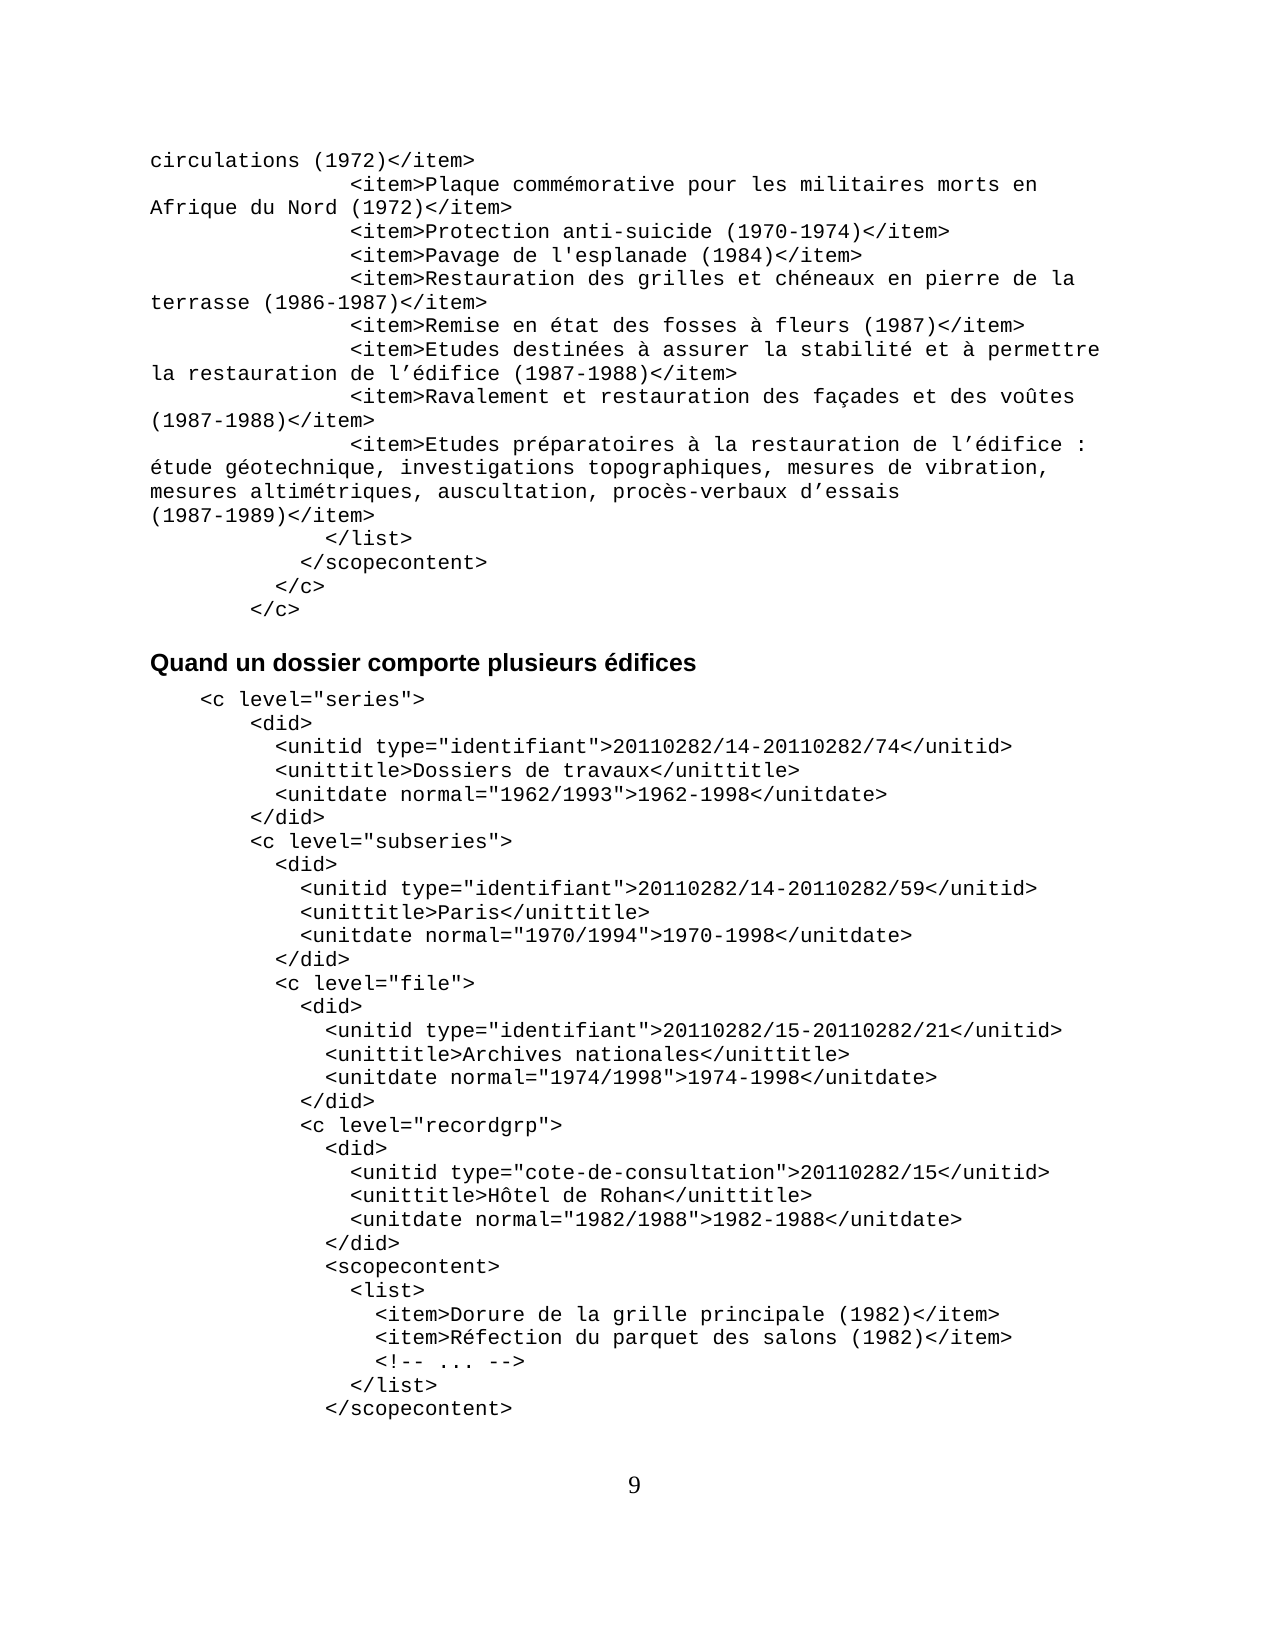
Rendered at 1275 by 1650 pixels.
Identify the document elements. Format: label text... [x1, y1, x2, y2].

text <c level="subseries"> [150, 831, 1125, 854]
text <unittitle>Paris</unittitle> [150, 902, 1125, 925]
text <unittitle>Hôtel de Rohan</unittitle> [150, 1186, 1125, 1209]
text </list> [150, 1375, 1125, 1398]
text <item>Dorure de la grille principale (1982)</item> [150, 1304, 1125, 1327]
text </c> [150, 599, 1125, 623]
text <item>Remise en état des fosses à fleurs (1987)</item> [150, 316, 1125, 339]
text </scopecontent> [150, 552, 1125, 576]
text <item>Protection anti-suicide (1970-1974)</item> [150, 221, 1125, 244]
text </c> [150, 576, 1125, 599]
text <c level="file"> [150, 973, 1125, 996]
text <unitdate normal="1982/1988">1982-1988</unitdate> [150, 1209, 1125, 1233]
text </did> [150, 1233, 1125, 1256]
text <unitdate normal="1962/1993">1962-1998</unitdate> [150, 783, 1125, 807]
text </did> [150, 1091, 1125, 1114]
text </list> [150, 528, 1125, 552]
text <unitid type="identifiant">20110282/14-20110282/59</unitid> [150, 878, 1125, 902]
text </did> [150, 949, 1125, 973]
text <unitdate normal="1970/1994">1970-1998</unitdate> [150, 925, 1125, 949]
text <c level="recordgrp"> [150, 1114, 1125, 1138]
text <item>Pavage de l'esplanade (1984)</item> [150, 244, 1125, 268]
text <c level="series"> [150, 689, 1125, 713]
text circulations (1972)</item> [150, 150, 1125, 174]
text </scopecontent> [150, 1398, 1125, 1422]
text <item>Ravalement et restauration des façades et des voûtes (1987-1988)</item> [150, 386, 1125, 434]
subtitle Quand un dossier comporte plusieurs édifices [150, 648, 1125, 676]
text <unitid type="identifiant">20110282/14-20110282/74</unitid> [150, 736, 1125, 760]
text <did> [150, 1138, 1125, 1162]
text <unittitle>Dossiers de travaux</unittitle> [150, 760, 1125, 783]
text <unittitle>Archives nationales</unittitle> [150, 1044, 1125, 1067]
text <item>Réfection du parquet des salons (1982)</item> [150, 1327, 1125, 1351]
text <item>Restauration des grilles et chéneaux en pierre de la terrasse (1986-1987)</item> [150, 268, 1125, 316]
text <list> [150, 1280, 1125, 1304]
text <!-- ... --> [150, 1351, 1125, 1375]
text <unitdate normal="1974/1998">1974-1998</unitdate> [150, 1067, 1125, 1091]
text <did> [150, 854, 1125, 878]
text <unitid type="cote-de-consultation">20110282/15</unitid> [150, 1162, 1125, 1186]
text <item>Etudes préparatoires à la restauration de l’édifice : étude géotechnique, investigations topographiques, mesures de vibration, mesures altimétriques, auscultation, procès-verbaux d’essais (1987-1989)</item> [150, 434, 1125, 528]
text <did> [150, 713, 1125, 736]
text <unitid type="identifiant">20110282/15-20110282/21</unitid> [150, 1020, 1125, 1044]
text <item>Plaque commémorative pour les militaires morts en Afrique du Nord (1972)</item> [150, 174, 1125, 221]
text <did> [150, 996, 1125, 1020]
text <item>Etudes destinées à assurer la stabilité et à permettre la restauration de l’édifice (1987-1988)</item> [150, 339, 1125, 386]
text </did> [150, 807, 1125, 831]
text <scopecontent> [150, 1256, 1125, 1280]
